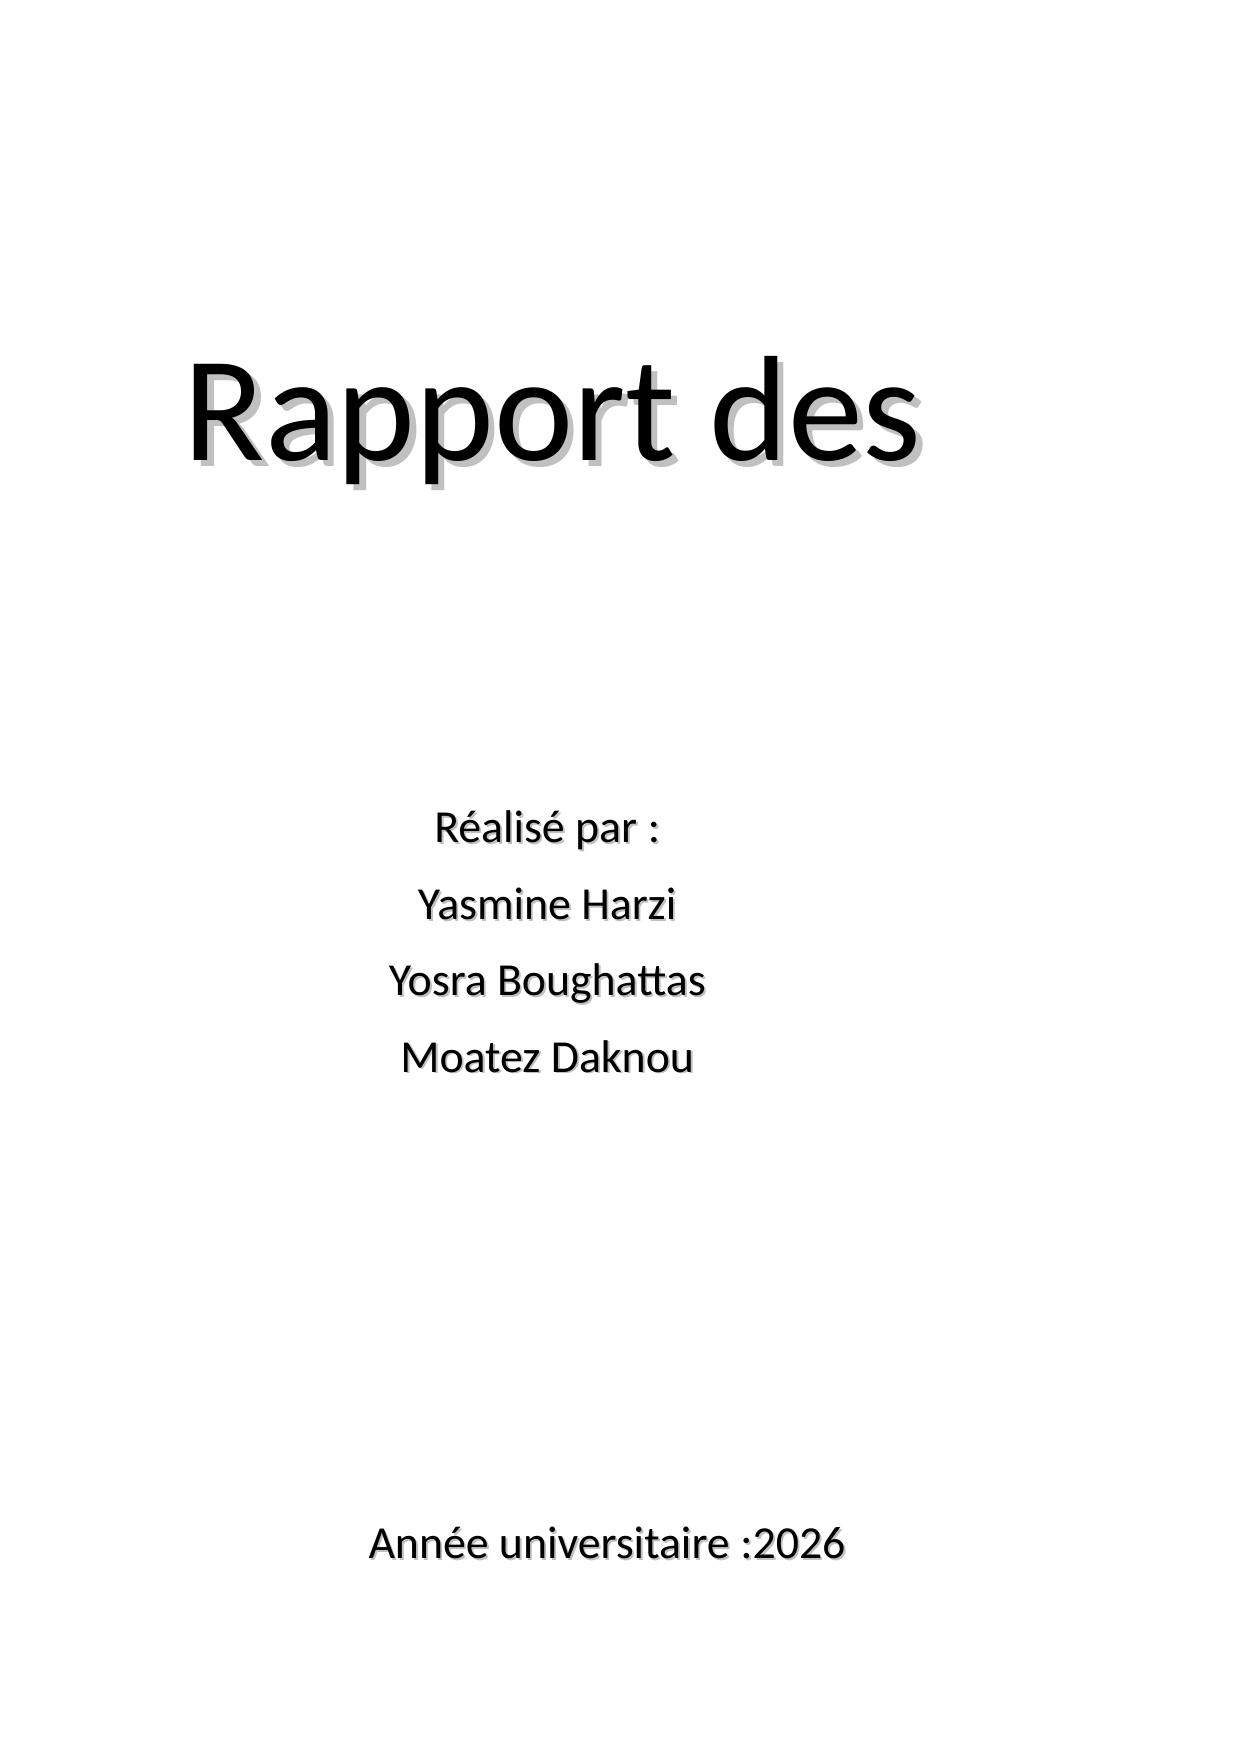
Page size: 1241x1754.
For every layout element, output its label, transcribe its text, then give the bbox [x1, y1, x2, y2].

text Rapport des interfaces [136, 314, 970, 530]
text Réalisé par : [130, 798, 964, 854]
text Yosra Boughattas [130, 951, 964, 1007]
text Yasmine Harzi [130, 875, 964, 931]
text Moatez Daknou [130, 1028, 964, 1083]
text Année universitaire :2026 [368, 1514, 872, 1570]
